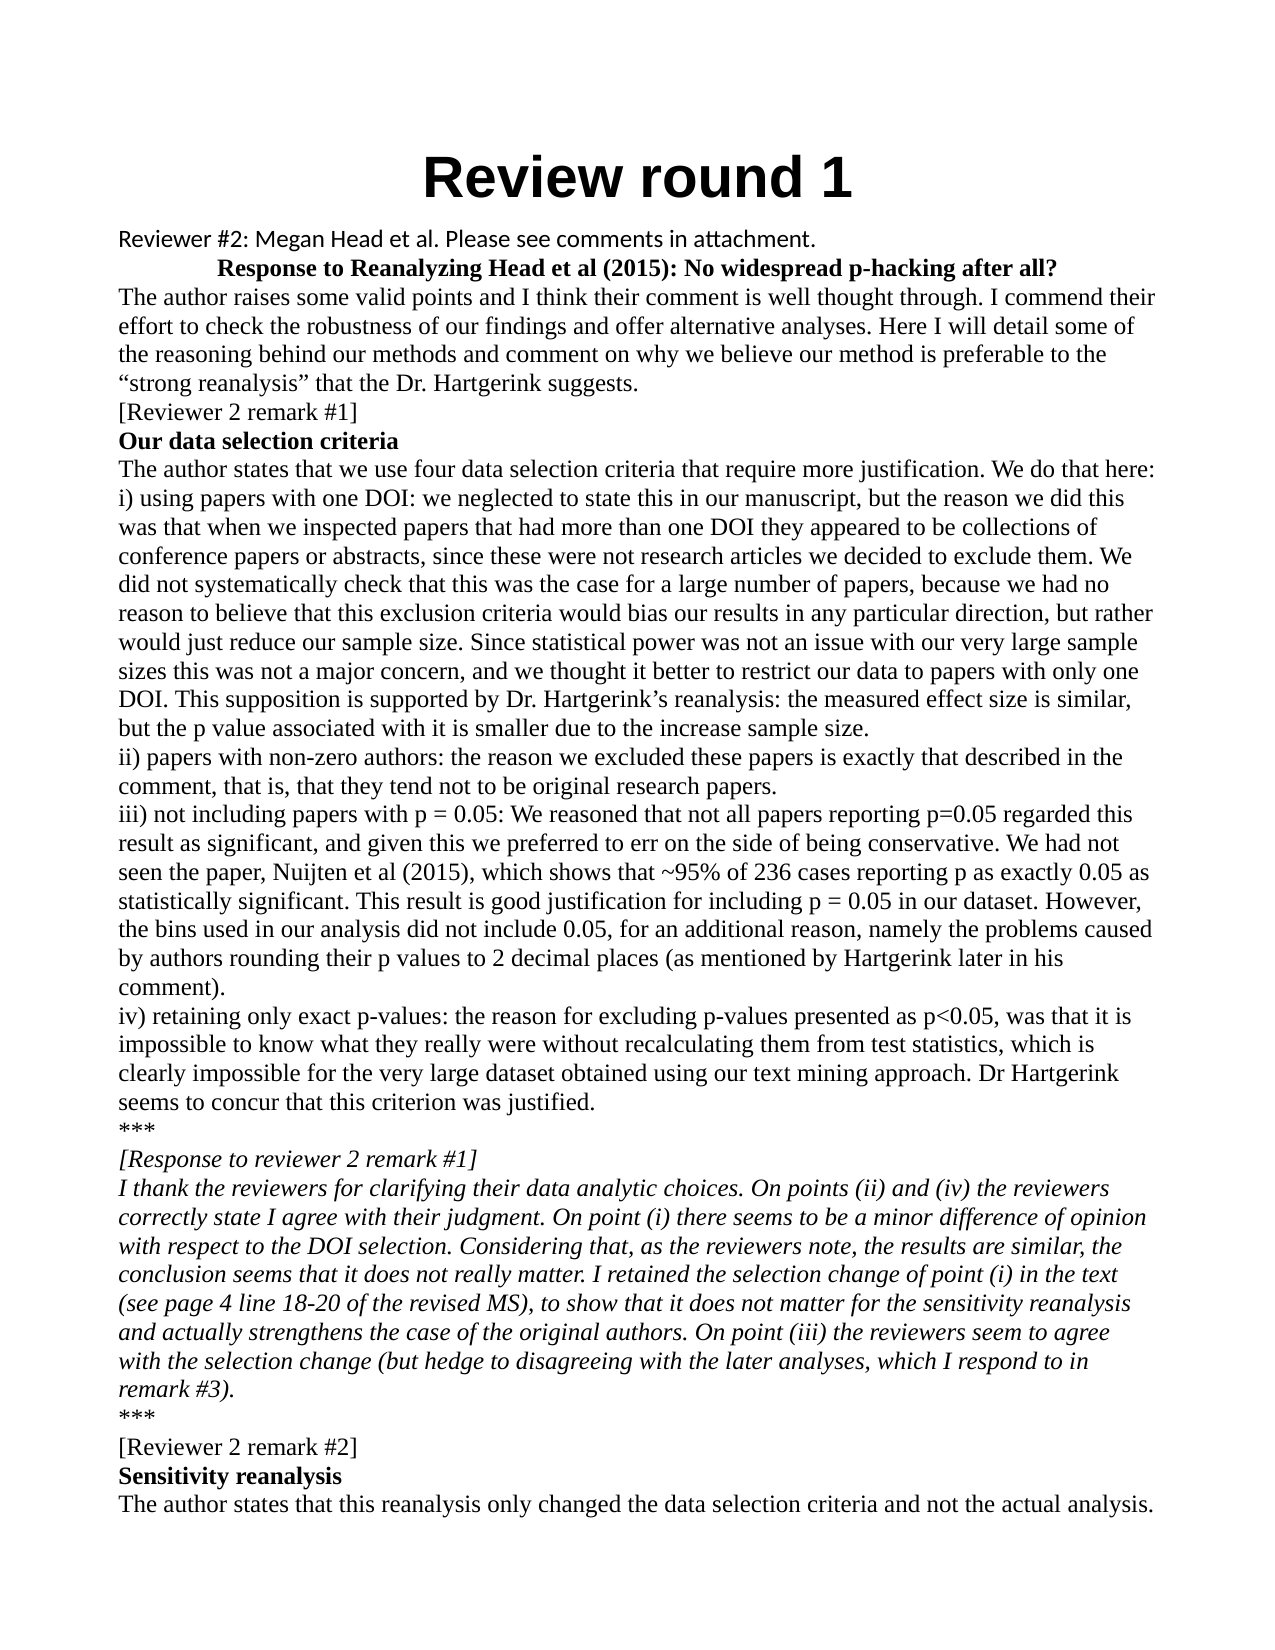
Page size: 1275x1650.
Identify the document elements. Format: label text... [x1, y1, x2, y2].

text Our data selection criteria [118, 426, 1157, 454]
text The author states that this reanalysis only changed the data selection criteria and not the actual analysis. [118, 1489, 1157, 1518]
text iii) not including papers with p = 0.05: We reasoned that not all papers reporting p=0.05 regarded this result as significant, and given this we preferred to err on the side of being conservative. We had not seen the paper, Nuijten et al (2015), which shows that ~95% of 236 cases reporting p as exactly 0.05 as statistically significant. This result is good justification for including p = 0.05 in our dataset. However, the bins used in our analysis did not include 0.05, for an additional reason, namely the problems caused by authors rounding their p values to 2 decimal places (as mentioned by Hartgerink later in his comment). [118, 799, 1157, 1001]
text iv) retaining only exact p-values: the reason for excluding p-values presented as p<0.05, was that it is impossible to know what they really were without recalculating them from test statistics, which is clearly impossible for the very large dataset obtained using our text mining approach. Dr Hartgerink seems to concur that this criterion was justified. [118, 1001, 1157, 1116]
text [Reviewer 2 remark #2] [118, 1432, 1157, 1461]
text Sensitivity reanalysis [118, 1461, 1157, 1489]
title Review round 1 [118, 143, 1157, 210]
text Response to Reanalyzing Head et al (2015): No widespread p-hacking after all? [118, 253, 1157, 282]
text Reviewer #2: Megan Head et al. Please see comments in attachment. [118, 223, 1157, 253]
text *** [118, 1116, 1157, 1144]
text [Reviewer 2 remark #1] [118, 397, 1157, 426]
text The author states that we use four data selection criteria that require more justification. We do that here: [118, 454, 1157, 483]
text The author raises some valid points and I think their comment is well thought through. I commend their effort to check the robustness of our findings and offer alternative analyses. Here I will detail some of the reasoning behind our methods and comment on why we believe our method is preferable to the “strong reanalysis” that the Dr. Hartgerink suggests. [118, 282, 1157, 397]
text I thank the reviewers for clarifying their data analytic choices. On points (ii) and (iv) the reviewers correctly state I agree with their judgment. On point (i) there seems to be a minor difference of opinion with respect to the DOI selection. Considering that, as the reviewers note, the results are similar, the conclusion seems that it does not really matter. I retained the selection change of point (i) in the text (see page 4 line 18-20 of the revised MS), to show that it does not matter for the sensitivity reanalysis and actually strengthens the case of the original authors. On point (iii) the reviewers seem to agree with the selection change (but hedge to disagreeing with the later analyses, which I respond to in remark #3). [118, 1173, 1157, 1403]
text *** [118, 1403, 1157, 1432]
text i) using papers with one DOI: we neglected to state this in our manuscript, but the reason we did this was that when we inspected papers that had more than one DOI they appeared to be collections of conference papers or abstracts, since these were not research articles we decided to exclude them. We did not systematically check that this was the case for a large number of papers, because we had no reason to believe that this exclusion criteria would bias our results in any particular direction, but rather would just reduce our sample size. Since statistical power was not an issue with our very large sample sizes this was not a major concern, and we thought it better to restrict our data to papers with only one DOI. This supposition is supported by Dr. Hartgerink’s reanalysis: the measured effect size is similar, but the p value associated with it is smaller due to the increase sample size. [118, 483, 1157, 742]
text ii) papers with non-zero authors: the reason we excluded these papers is exactly that described in the comment, that is, that they tend not to be original research papers. [118, 742, 1157, 799]
text [Response to reviewer 2 remark #1] [118, 1144, 1157, 1173]
